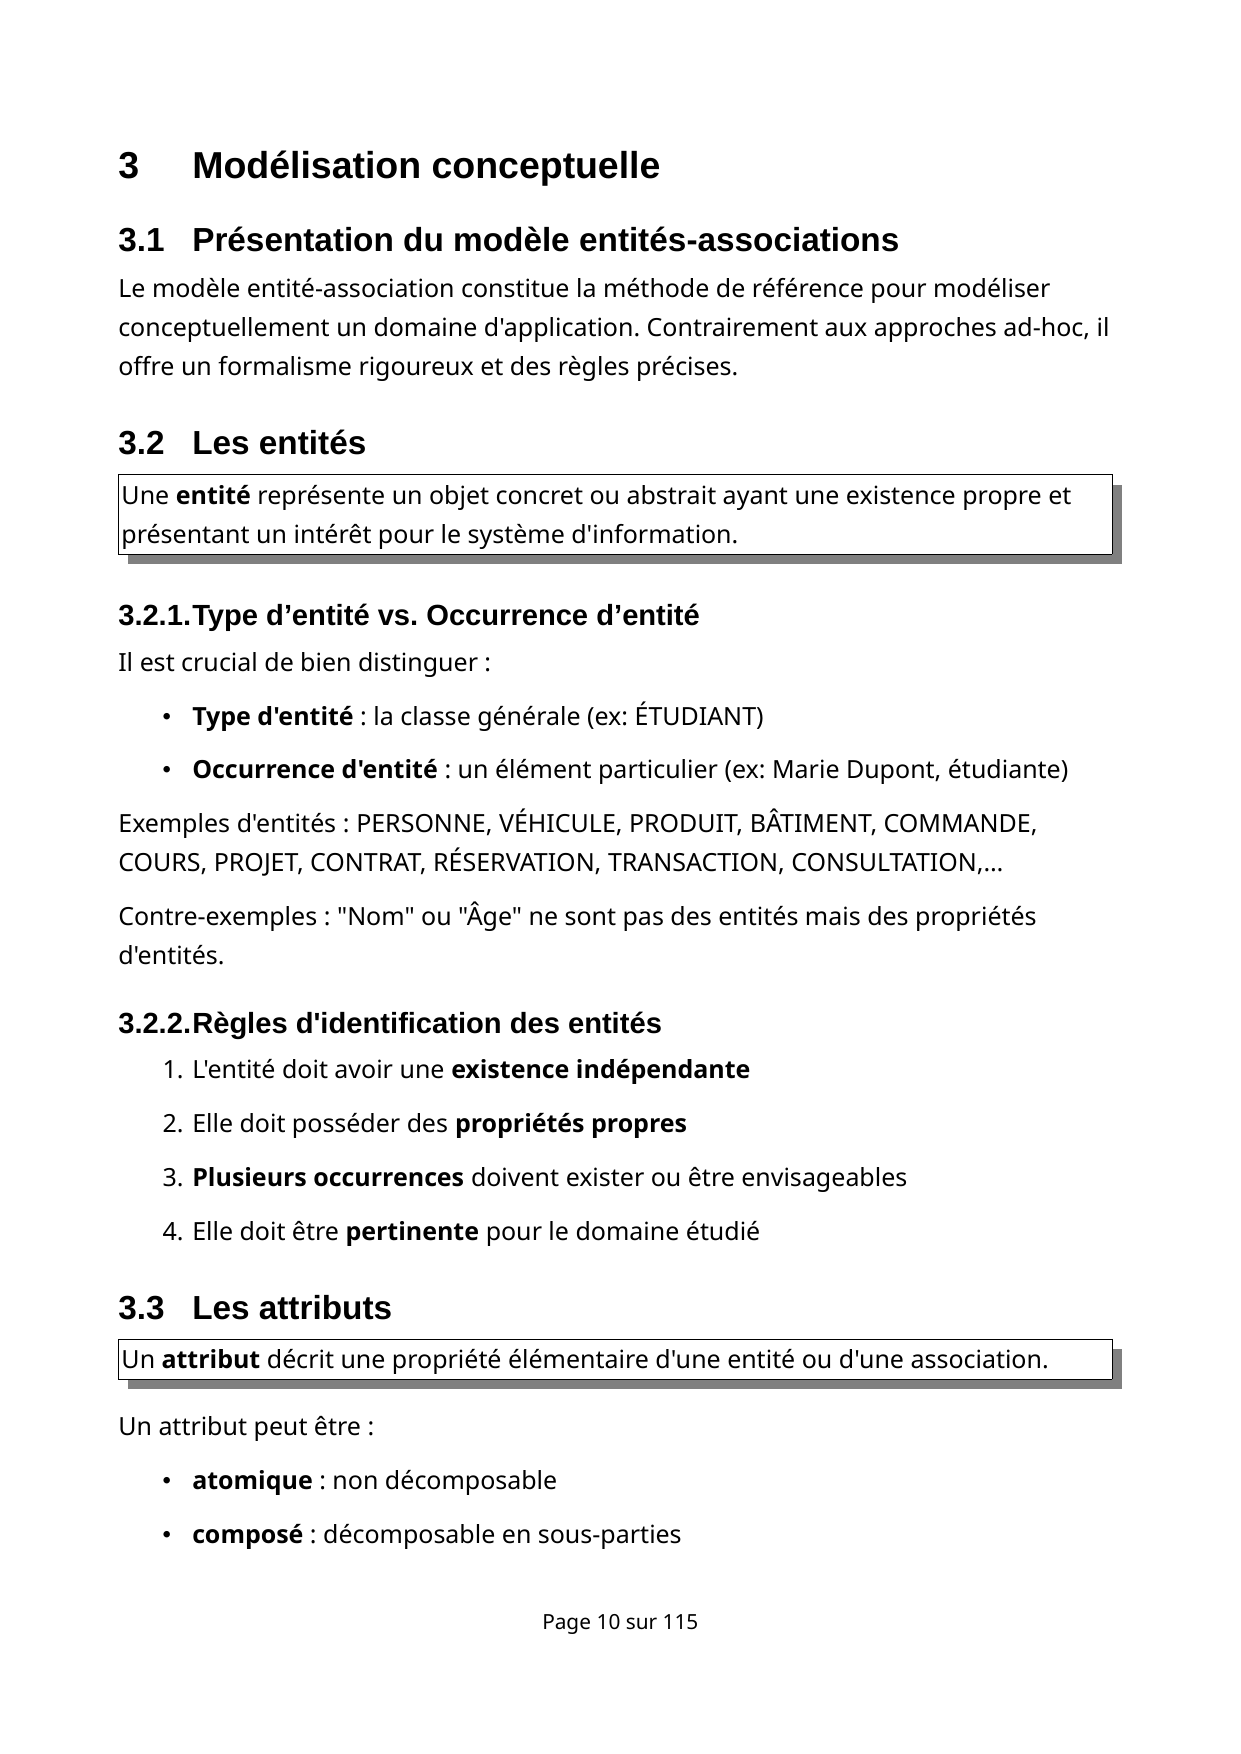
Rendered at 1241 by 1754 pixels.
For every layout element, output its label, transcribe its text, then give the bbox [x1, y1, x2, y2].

list Occurrence d'entité : un élément particulier (ex: Marie Dupont, étudiante) [162, 752, 1122, 786]
list Elle doit posséder des propriétés propres [162, 1106, 1122, 1140]
text Un attribut peut être : [118, 1409, 1122, 1443]
subtitle Présentation du modèle entités-associations [118, 219, 1122, 258]
list Type d'entité : la classe générale (ex: ÉTUDIANT) [162, 698, 1122, 732]
list atomique : non décomposable [162, 1463, 1122, 1497]
subtitle Type d’entité vs. Occurrence d’entité [118, 598, 1122, 632]
list Elle doit être pertinente pour le domaine étudié [162, 1213, 1122, 1247]
text Le modèle entité-association constitue la méthode de référence pour modéliser conceptuellement un domaine d'application. Contrairement aux approches ad-hoc, il offre un formalisme rigoureux et des règles précises. [118, 271, 1122, 383]
subtitle Modélisation conceptuelle [118, 143, 1122, 186]
text Il est crucial de bien distinguer : [118, 644, 1122, 678]
list L'entité doit avoir une existence indépendante [162, 1052, 1122, 1086]
subtitle Les attributs [118, 1288, 1122, 1326]
subtitle Règles d'identification des entités [118, 1006, 1122, 1039]
text Exemples d'entités : PERSONNE, VÉHICULE, PRODUIT, BÂTIMENT, COMMANDE, COURS, PROJET, CONTRAT, RÉSERVATION, TRANSACTION, CONSULTATION,… [118, 806, 1122, 879]
list composé : décomposable en sous-parties [162, 1517, 1122, 1551]
subtitle Les entités [118, 423, 1122, 462]
text Contre-exemples : "Nom" ou "Âge" ne sont pas des entités mais des propriétés d'entités. [118, 898, 1122, 972]
list Plusieurs occurrences doivent exister ou être envisageables [162, 1159, 1122, 1194]
text Une entité représente un objet concret ou abstrait ayant une existence propre et présentant un intérêt pour le système d'information. [119, 475, 1112, 554]
text Un attribut décrit une propriété élémentaire d'une entité ou d'une association. [119, 1340, 1112, 1379]
